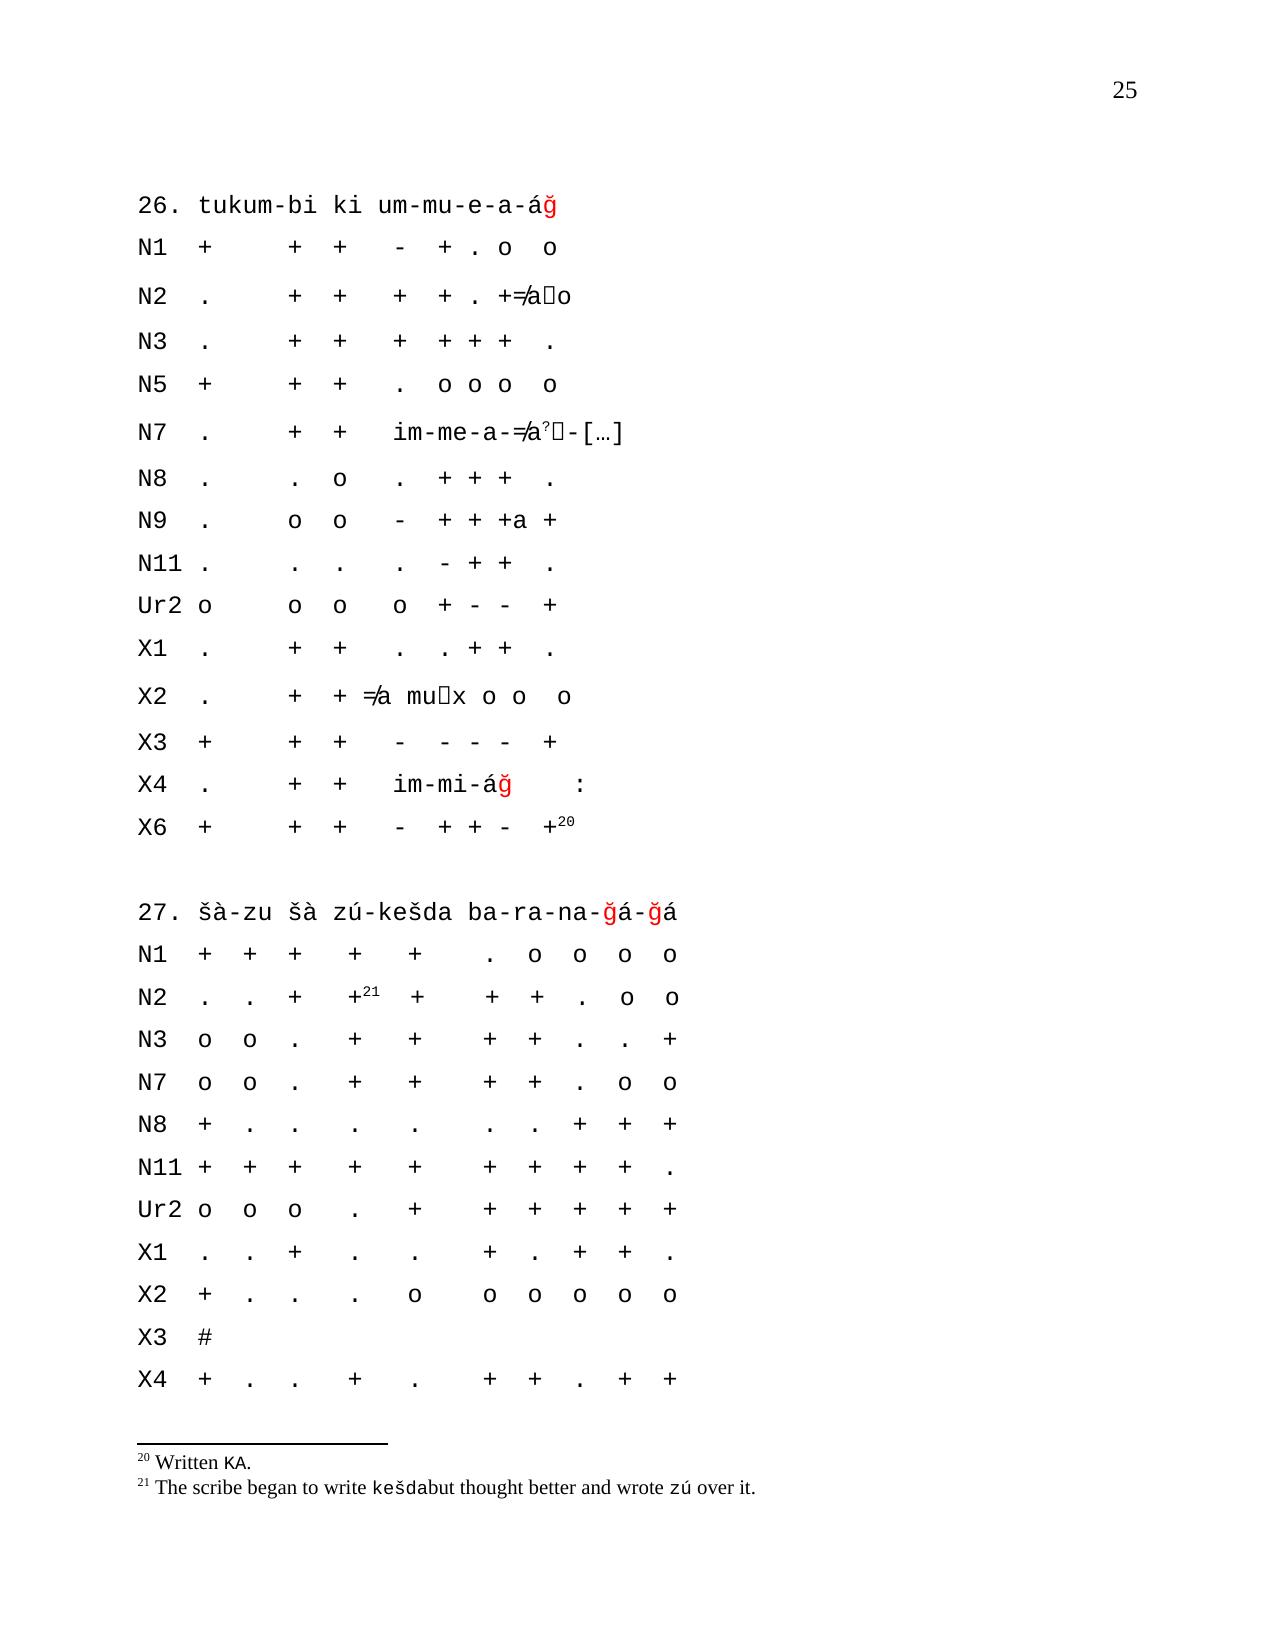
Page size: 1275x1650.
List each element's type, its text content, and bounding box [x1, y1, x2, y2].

text N2 . + + + + . +≠ao [137, 277, 1138, 312]
text N1 + + + - + . o o [137, 235, 1138, 263]
text N11 . . . . - + + . [137, 550, 1138, 578]
text X6 + + + - + + - + [137, 814, 1138, 842]
text N7 o o . + + + + . o o [137, 1069, 1138, 1097]
text Ur2 o o o o + - - + [137, 593, 1138, 621]
text N11 + + + + + + + + + . [137, 1154, 1138, 1182]
text N8 + . . . . . . + + + [137, 1112, 1138, 1140]
text X1 . . + . . + . + + . [137, 1239, 1138, 1267]
text N7 . + + im-me-a-≠a?-[…] [137, 414, 1138, 448]
text X2 . + + ≠a mux o o o [137, 678, 1138, 712]
text Written KA. [137, 1450, 1138, 1475]
text 27. šà-zu šà zú-kešda ba-ra-na-ğá-ğá [137, 899, 1138, 927]
text N5 + + + . o o o o [137, 371, 1138, 400]
text X4 . + + im-mi-áğ : [137, 772, 1138, 800]
text N3 o o . + + + + . . + [137, 1027, 1138, 1055]
text N8 . . o . + + + . [137, 465, 1138, 493]
text X1 . + + . . + + . [137, 635, 1138, 663]
text N3 . + + + + + + . [137, 329, 1138, 357]
text X2 + . . . o o o o o o [137, 1282, 1138, 1310]
text N2 . . + + + + + . o o [137, 984, 1138, 1012]
text X3 + + + - - - - + [137, 729, 1138, 757]
text N9 . o o - + + +a + [137, 508, 1138, 536]
text X3 # [137, 1324, 1138, 1352]
text Ur2 o o o . + + + + + + [137, 1197, 1138, 1225]
text N1 + + + + + . o o o o [137, 942, 1138, 970]
text 26. tukum-bi ki um-mu-e-a-áğ [137, 192, 1138, 221]
text X4 + . . + . + + . + + [137, 1367, 1138, 1395]
text The scribe began to write kešdabut thought better and wrote zú over it. [137, 1475, 1138, 1500]
